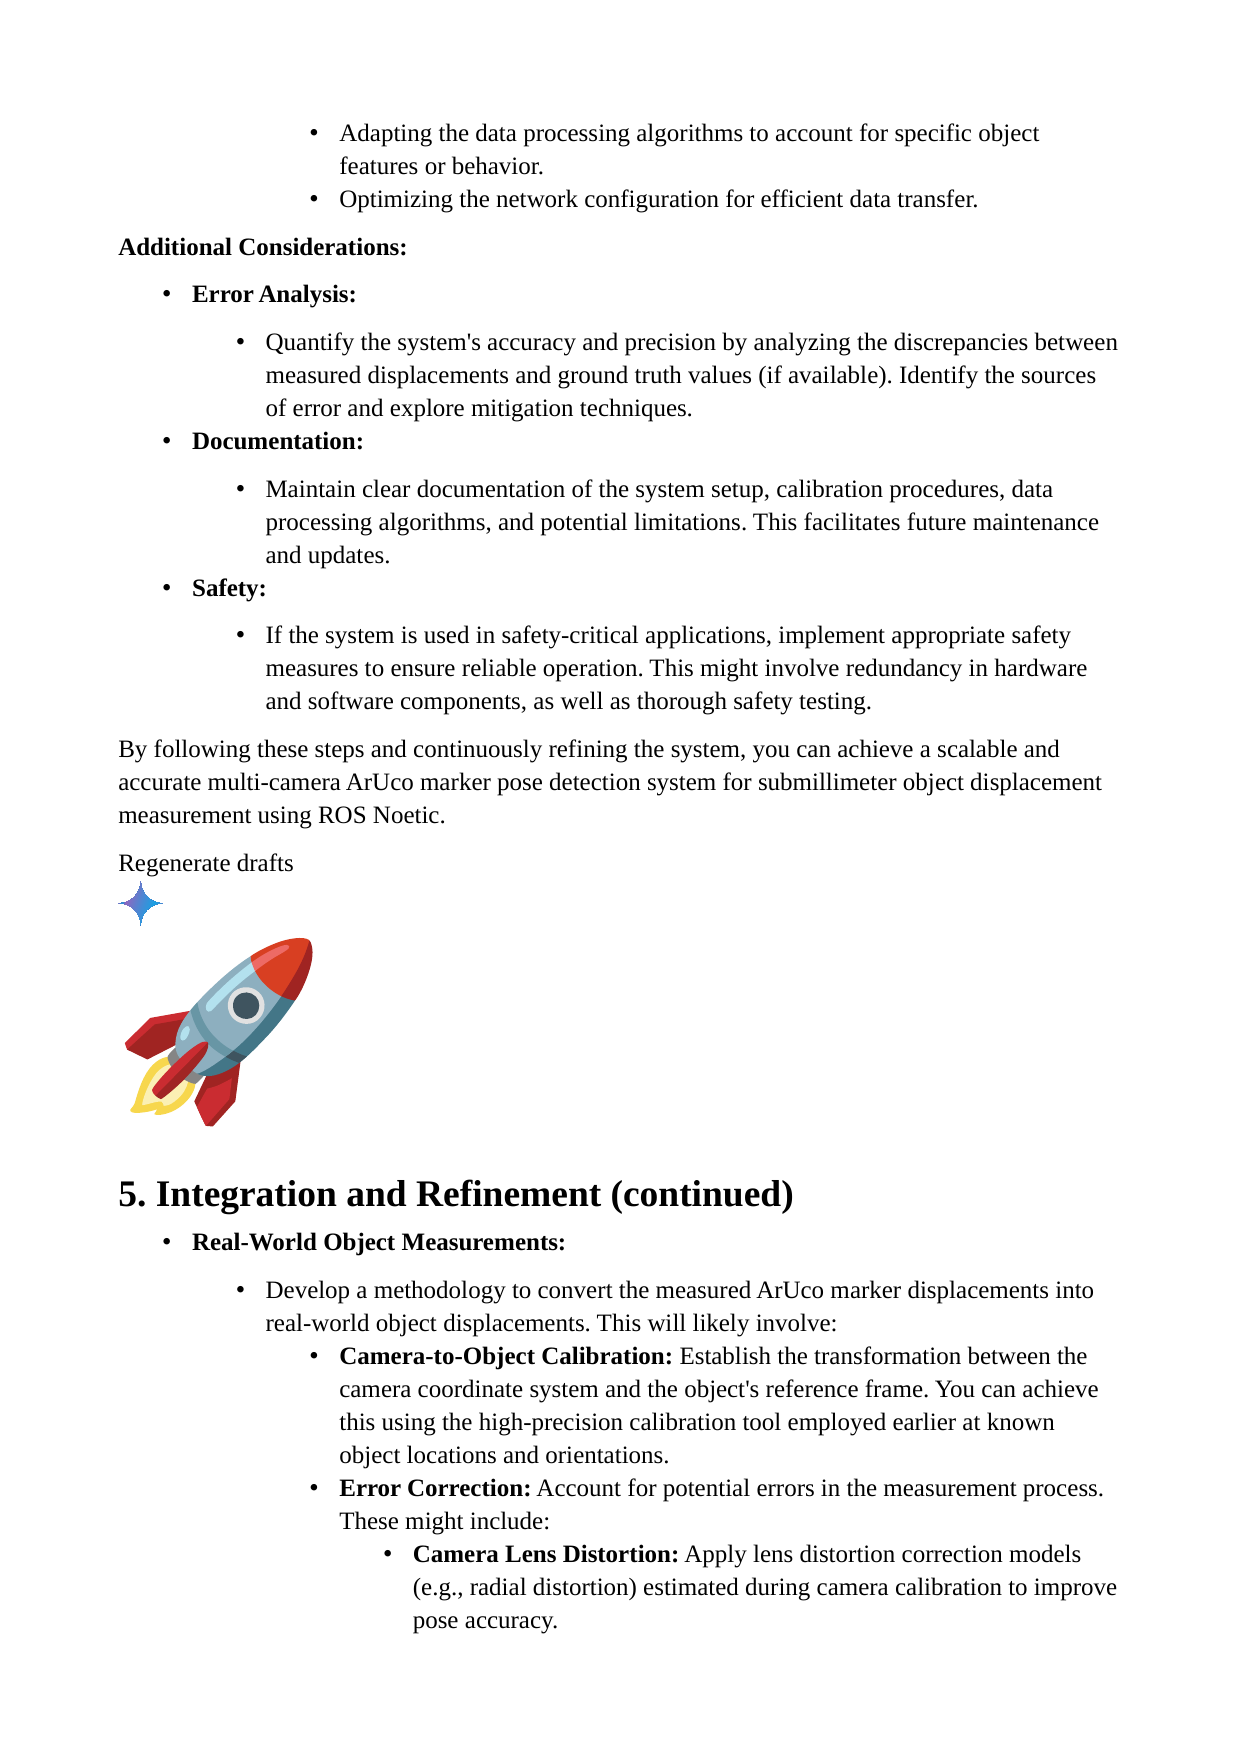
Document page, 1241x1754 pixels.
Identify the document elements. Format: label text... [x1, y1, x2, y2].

text By following these steps and continuously refining the system, you can achieve a scalable and accurate multi-camera ArUco marker pose detection system for submillimeter object displacement measurement using ROS Noetic. [118, 734, 1122, 829]
list Develop a methodology to convert the measured ArUco marker displacements into real-world object displacements. This will likely involve: [236, 1275, 1122, 1336]
list Camera Lens Distortion: Apply lens distortion correction models (e.g., radial distortion) estimated during camera calibration to improve pose accuracy. [383, 1539, 1122, 1634]
list Optimizing the network configuration for efficient data transfer. [309, 184, 1122, 213]
list Safety: [162, 573, 1122, 601]
list Error Correction: Account for potential errors in the measurement process. These might include: [309, 1473, 1122, 1534]
list Real-World Object Measurements: [162, 1227, 1122, 1256]
list Error Analysis: [162, 279, 1122, 308]
text Regenerate drafts [118, 848, 1122, 876]
list Maintain clear documentation of the system setup, calibration procedures, data processing algorithms, and potential limitations. This facilitates future maintenance and updates. [236, 474, 1122, 568]
list Adapting the data processing algorithms to account for specific object features or behavior. [309, 118, 1122, 180]
text Additional Considerations: [118, 232, 1122, 261]
subtitle 5. Integration and Refinement (continued) [118, 1171, 1122, 1214]
list Camera-to-Object Calibration: Establish the transformation between the camera coordinate system and the object's reference frame. You can achieve this using the high-precision calibration tool employed earlier at known object locations and orientations. [309, 1341, 1122, 1468]
list Documentation: [162, 426, 1122, 455]
list Quantify the system's accuracy and precision by analyzing the discrepancies between measured displacements and ground truth values (if available). Identify the sources of error and explore mitigation techniques. [236, 327, 1122, 422]
list If the system is used in safety-critical applications, implement appropriate safety measures to ensure reliable operation. This might involve redundancy in hardware and software components, as well as thorough safety testing. [236, 620, 1122, 715]
